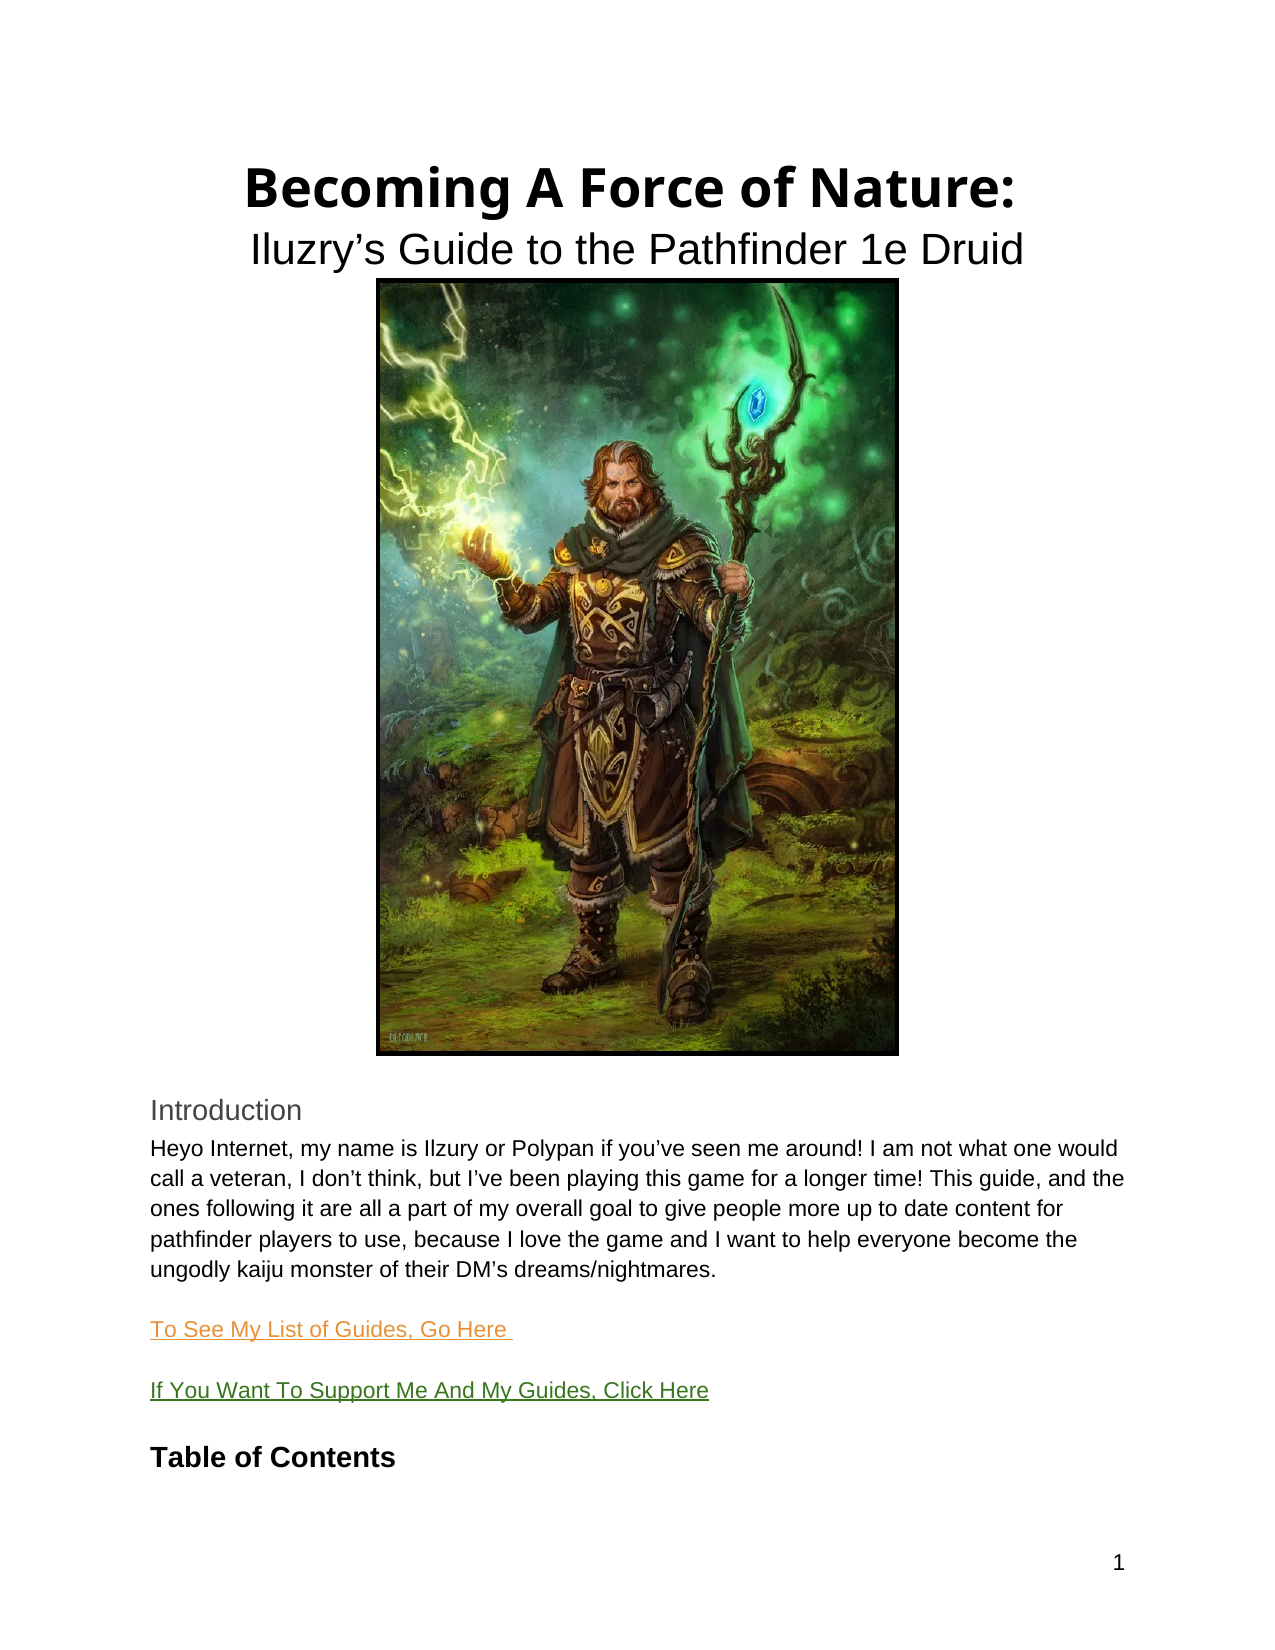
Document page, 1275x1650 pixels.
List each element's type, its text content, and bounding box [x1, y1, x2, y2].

subtitle Table of Contents [150, 1440, 1125, 1474]
text If You Want To Support Me And My Guides, Click Here [150, 1346, 1125, 1403]
title Becoming A Force of Nature: Iluzry’s Guide to the Pathfinder 1e Druid [150, 150, 1125, 1060]
subtitle Introduction [150, 1093, 1125, 1127]
text Heyo Internet, my name is Ilzury or Polypan if you’ve seen me around! I am not what one would call a veteran, I don’t think, but I’ve been playing this game for a longer time! This guide, and the ones following it are all a part of my overall goal to give people more up to date content for pathfinder players to use, because I love the game and I want to help everyone become the ungodly kaiju monster of their DM’s dreams/nightmares. To See My List of Guides, Go Here [150, 1135, 1125, 1342]
picture [380, 283, 895, 1051]
